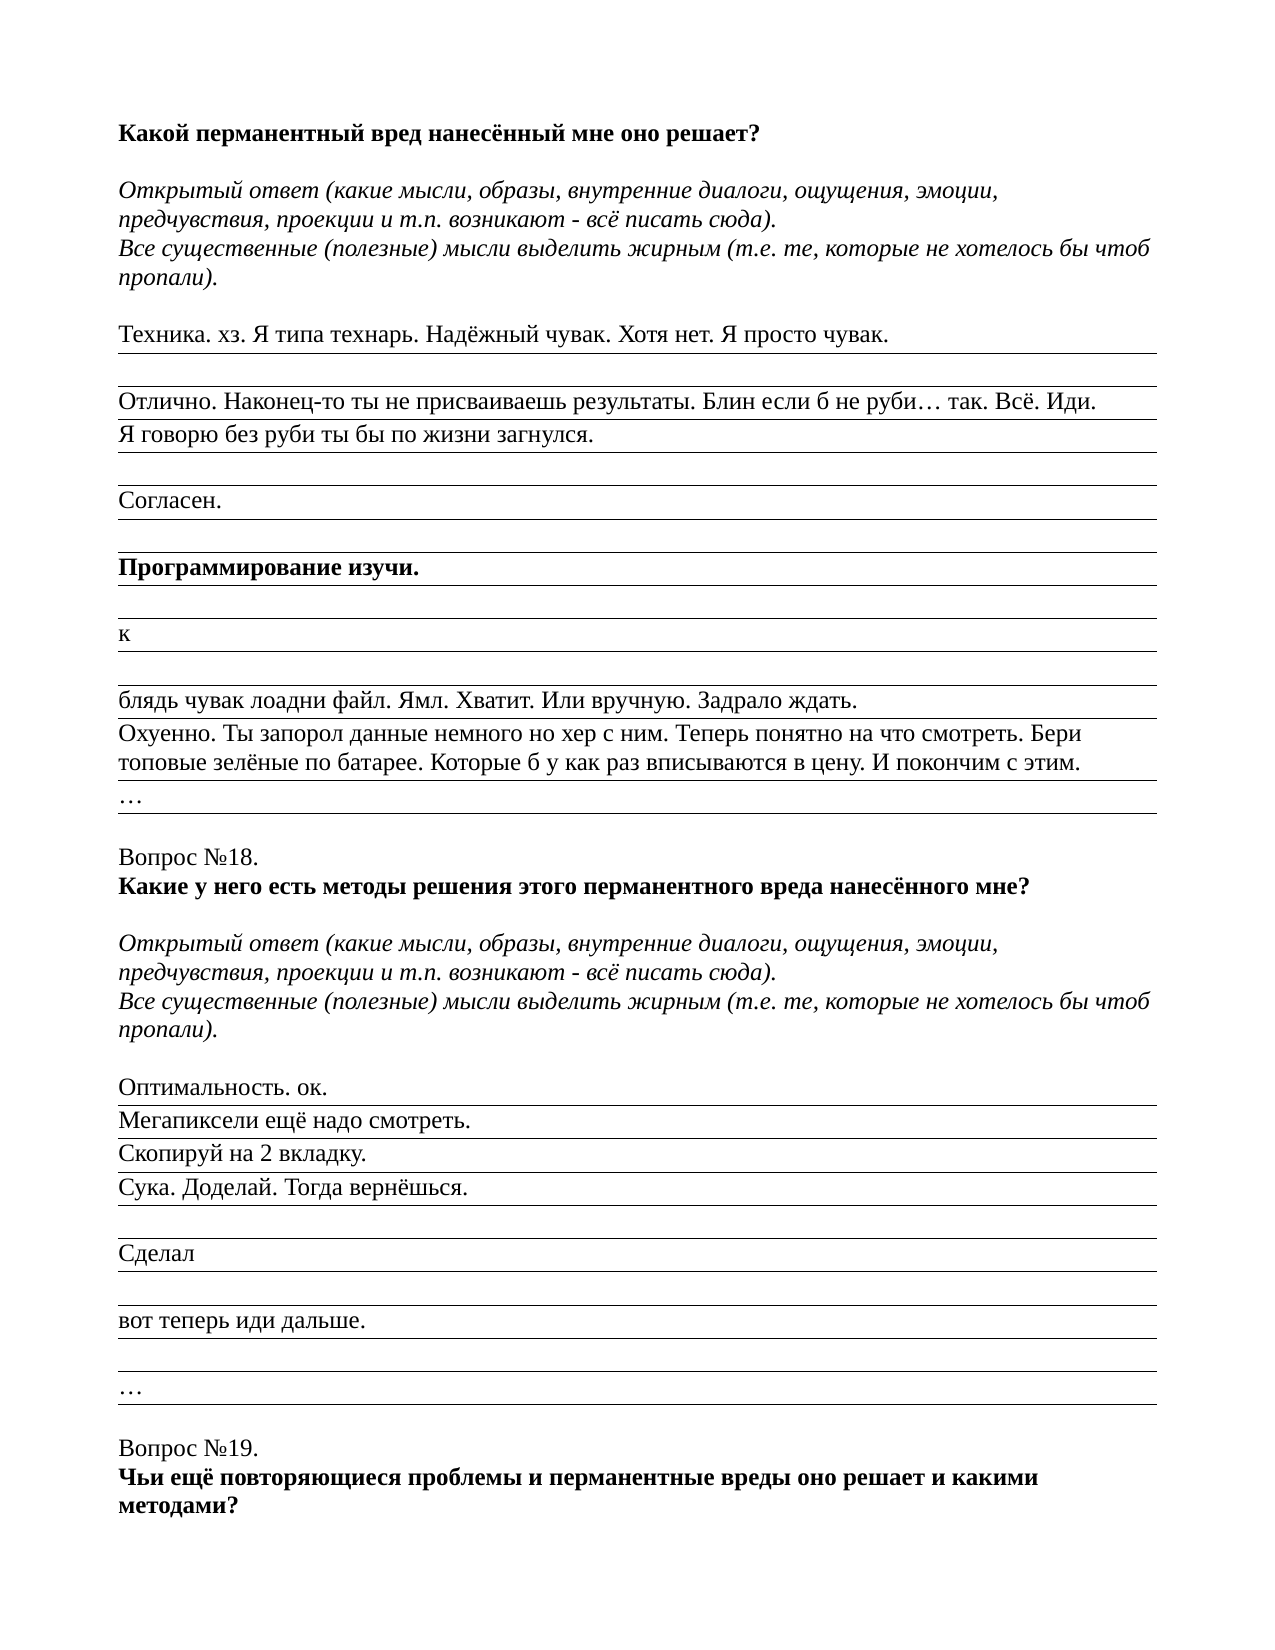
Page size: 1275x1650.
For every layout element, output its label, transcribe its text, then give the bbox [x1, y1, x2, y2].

text Согласен. [118, 486, 1157, 519]
text Сделал [118, 1239, 1157, 1271]
text Отлично. Наконец-то ты не присваиваешь результаты. Блин если б не руби… так. Всё. Иди. [118, 387, 1157, 419]
text Какие у него есть методы решения этого перманентного вреда нанесённого мне? [118, 871, 1157, 899]
text Мегапиксели ещё надо смотреть. [118, 1106, 1157, 1138]
text к [118, 619, 1157, 651]
text блядь чувак лоадни файл. Ямл. Хватит. Или вручную. Задрало ждать. [118, 686, 1157, 718]
text … [118, 1372, 1157, 1404]
text Сука. Доделай. Тогда вернёшься. [118, 1173, 1157, 1205]
text Я говорю без руби ты бы по жизни загнулся. [118, 420, 1157, 452]
text Какой перманентный вред нанесённый мне оно решает? [118, 118, 1157, 147]
text Открытый ответ (какие мысли, образы, внутренние диалоги, ощущения, эмоции, предчувствия, проекции и т.п. возникают - всё писать сюда). [118, 928, 1157, 986]
text Чьи ещё повторяющиеся проблемы и перманентные вреды оно решает и какими методами? [118, 1462, 1157, 1519]
text Все существенные (полезные) мысли выделить жирным (т.е. те, которые не хотелось бы чтоб пропали). [118, 233, 1157, 291]
text Охуенно. Ты запорол данные немного но хер с ним. Теперь понятно на что смотреть. Бери топовые зелёные по батарее. Которые б у как раз вписываются в цену. И покончим с этим. [118, 719, 1157, 780]
text Скопируй на 2 вкладку. [118, 1139, 1157, 1172]
text Вопрос №19. [118, 1433, 1157, 1462]
text Программирование изучи. [118, 553, 1157, 585]
text Вопрос №18. [118, 842, 1157, 871]
text Все существенные (полезные) мысли выделить жирным (т.е. те, которые не хотелось бы чтоб пропали). [118, 986, 1157, 1043]
text … [118, 781, 1157, 813]
text Оптимальность. ок. [118, 1072, 1157, 1105]
text вот теперь иди дальше. [118, 1306, 1157, 1338]
text Открытый ответ (какие мысли, образы, внутренние диалоги, ощущения, эмоции, предчувствия, проекции и т.п. возникают - всё писать сюда). [118, 176, 1157, 233]
text Техника. хз. Я типа технарь. Надёжный чувак. Хотя нет. Я просто чувак. [118, 319, 1157, 353]
